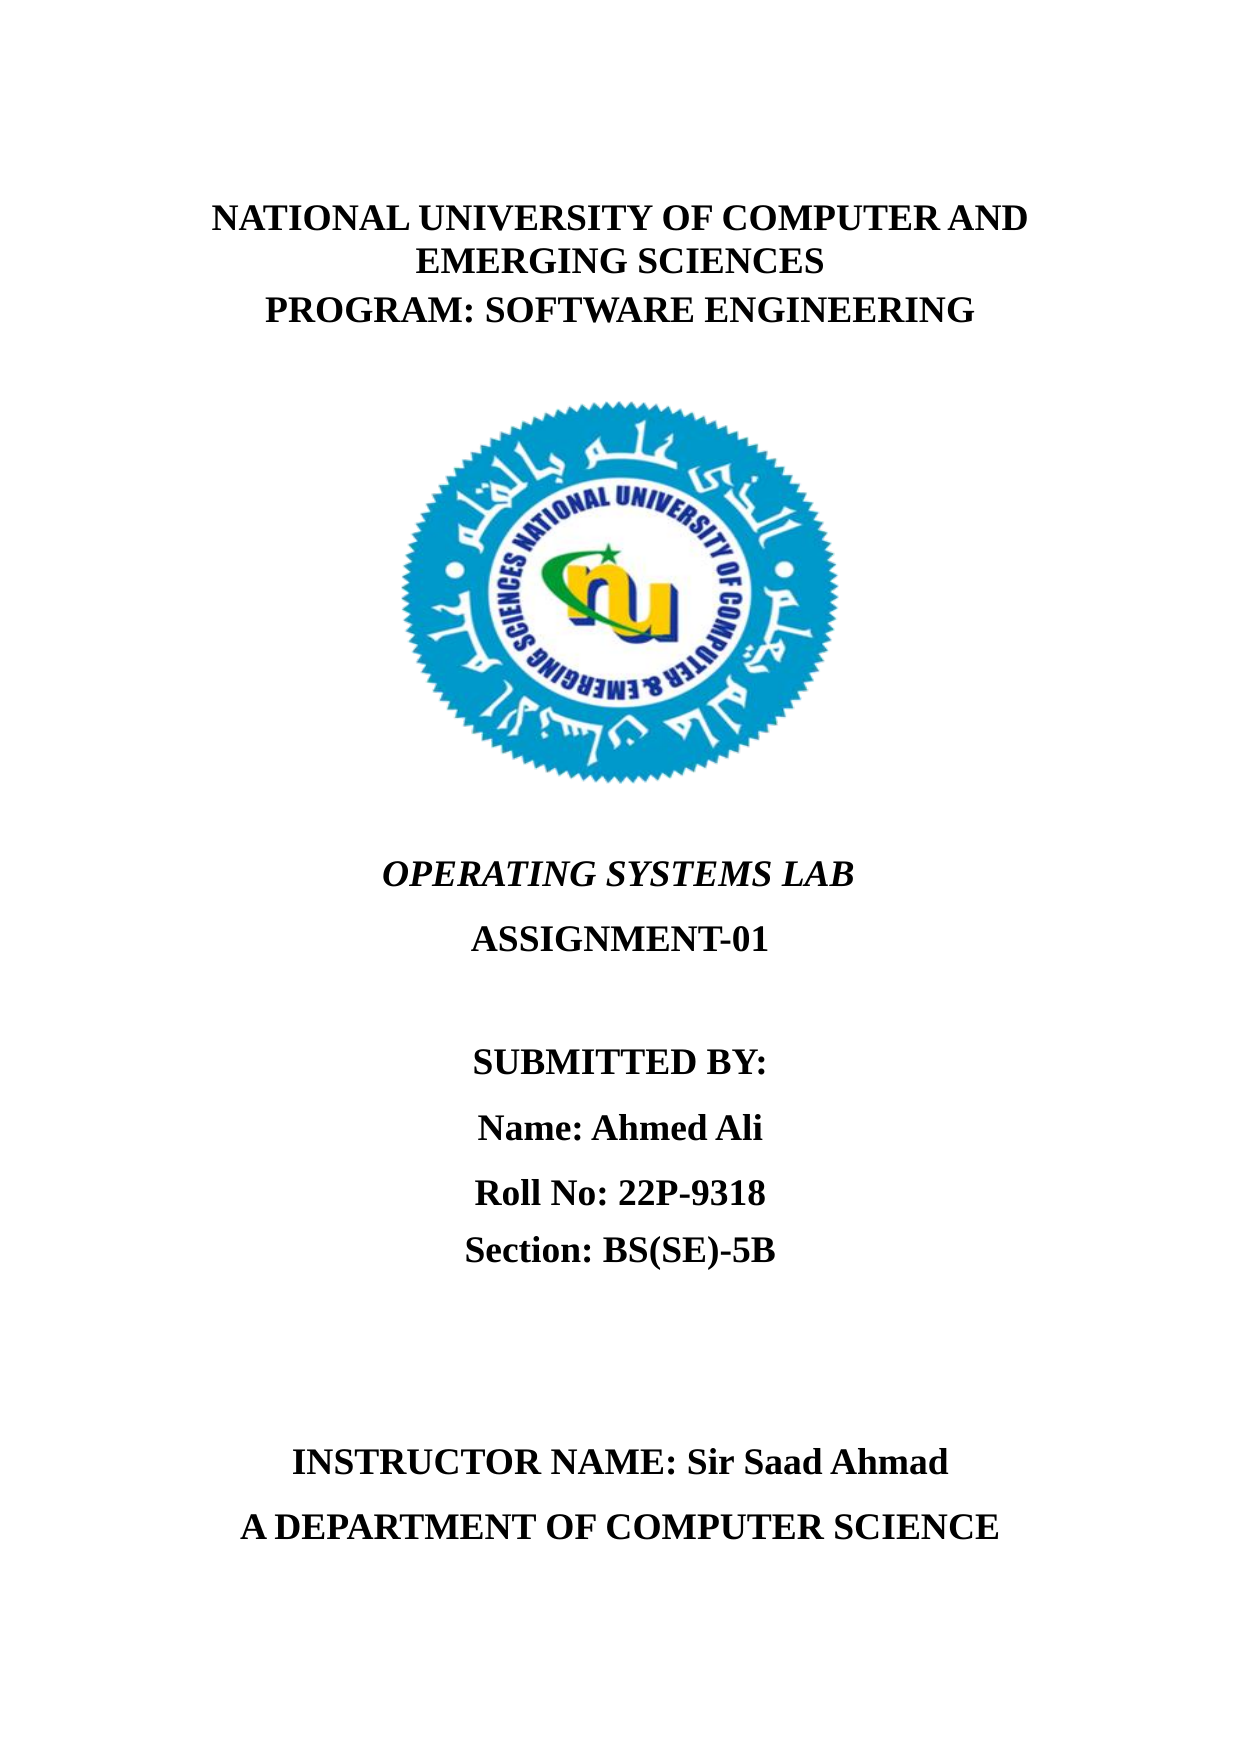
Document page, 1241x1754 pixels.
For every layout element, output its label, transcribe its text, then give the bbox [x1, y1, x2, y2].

text Name: Ahmed Ali [118, 1105, 1122, 1148]
text ASSIGNMENT-01 [118, 916, 1122, 959]
picture [401, 401, 839, 784]
text SUBMITTED BY: [118, 1039, 1122, 1083]
text INSTRUCTOR NAME: Sir Saad Ahmad [118, 1439, 1122, 1482]
text Roll No: 22P-9318 [118, 1170, 1122, 1213]
text Section: BS(SE)-5B [118, 1228, 1122, 1271]
text NATIONAL UNIVERSITY OF COMPUTER AND EMERGING SCIENCES [118, 196, 1122, 282]
text OPERATING SYSTEMS LAB [118, 851, 1122, 894]
text PROGRAM: SOFTWARE ENGINEERING [118, 287, 1122, 331]
text A DEPARTMENT OF COMPUTER SCIENCE [118, 1505, 1122, 1548]
